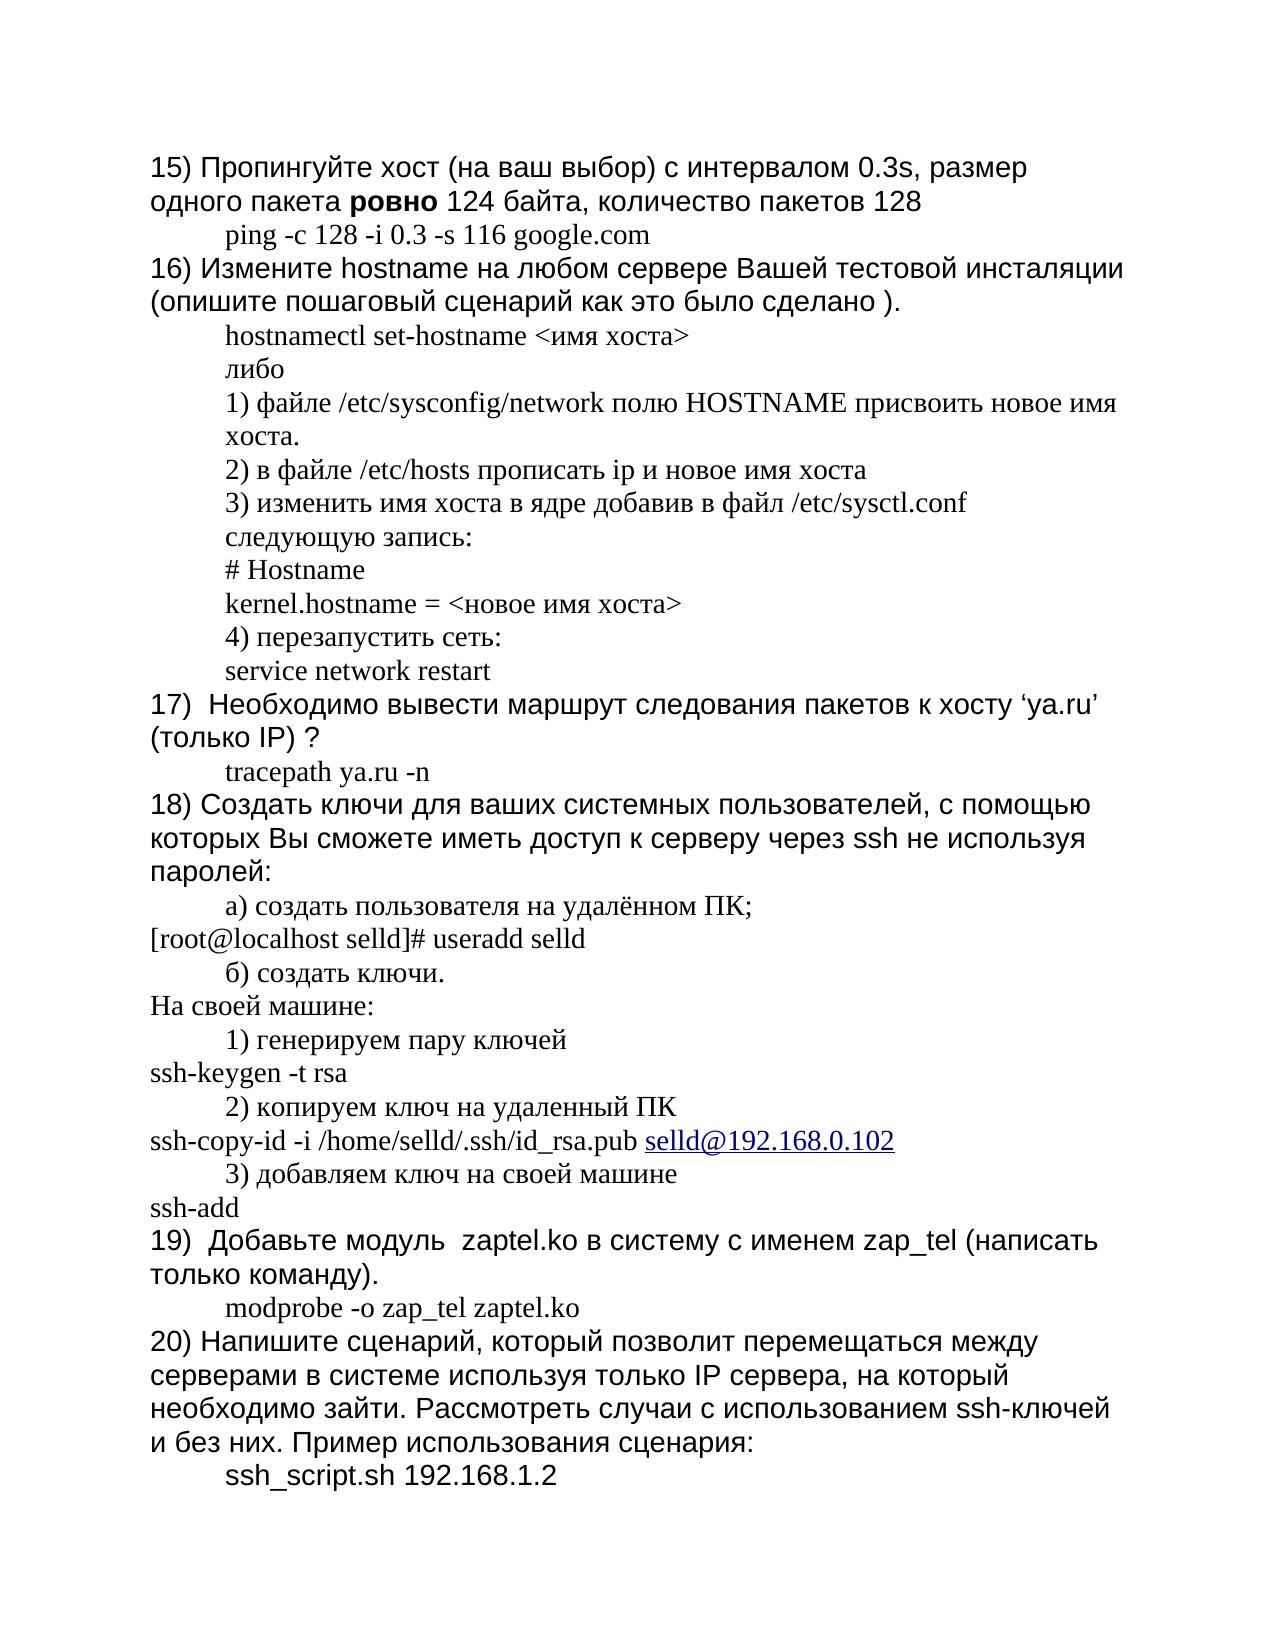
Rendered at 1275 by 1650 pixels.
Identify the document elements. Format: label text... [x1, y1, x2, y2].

text 15) Пропингуйте хост (на ваш выбор) c интервалом 0.3s, размер одного пакета ровно 124 байта, количество пакетов 128 [150, 150, 1125, 217]
text [root@localhost selld]# useradd selld [150, 921, 1125, 955]
text ping -c 128 -i 0.3 -s 116 google.com [150, 217, 1125, 251]
text 1) генерируем пару ключей [150, 1022, 1125, 1056]
text tracepath ya.ru -n [150, 754, 1125, 787]
text а) создать пользователя на удалённом ПК; [150, 888, 1125, 921]
text 3) добавляем ключ на своей машине [150, 1156, 1125, 1190]
text 4) перезапустить сеть: [225, 619, 1125, 653]
text 19) Добавьте модуль zaptel.ko в систему с именем zap_tel (написать только команду). [150, 1223, 1125, 1290]
text 20) Напишите сценарий, который позволит перемещаться между серверами в системе используя только IP сервера, на который необходимо зайти. Рассмотреть случаи с использованием ssh-ключей и без них. Пример использования сценария: [150, 1324, 1125, 1458]
text ssh_script.sh 192.168.1.2 [150, 1458, 1125, 1492]
text На своей машине: [150, 988, 1125, 1022]
text # Hostname [225, 552, 1125, 586]
text б) создать ключи. [150, 955, 1125, 988]
text hostnamectl set-hostname <имя хоста> [150, 318, 1125, 351]
text 1) файле /etc/sysconfig/network полю HOSTNAME присвоить новое имя хоста. [225, 385, 1125, 452]
text 3) изменить имя хоста в ядре добавив в файл /etc/sysctl.conf следующую запись: [225, 485, 1125, 552]
text 2) копируем ключ на удаленный ПК [150, 1089, 1125, 1123]
text 16) Измените hostname на любом сервере Вашей тестовой инсталяции (опишите пошаговый сценарий как это было сделано ). [150, 251, 1125, 318]
text modprobe -o zap_tel zaptel.ko [150, 1290, 1125, 1324]
text service network restart [225, 653, 1125, 687]
text 18) Создать ключи для ваших системных пользователей, с помощью которых Вы сможете иметь доступ к серверу через ssh не используя паролей: [150, 787, 1125, 888]
text 2) в файле /etc/hosts прописать ip и новое имя хоста [225, 452, 1125, 485]
text kernel.hostname = <новое имя хоста> [225, 586, 1125, 619]
text ssh-add [150, 1190, 1125, 1223]
text 17) Необходимо вывести маршрут следования пакетов к хосту ‘ya.ru’ (только IP) ? [150, 687, 1125, 754]
text ssh-keygen -t rsa [150, 1056, 1125, 1089]
text либо [150, 351, 1125, 385]
text ssh-copy-id -i /home/selld/.ssh/id_rsa.pub selld@192.168.0.102 [150, 1123, 1125, 1156]
